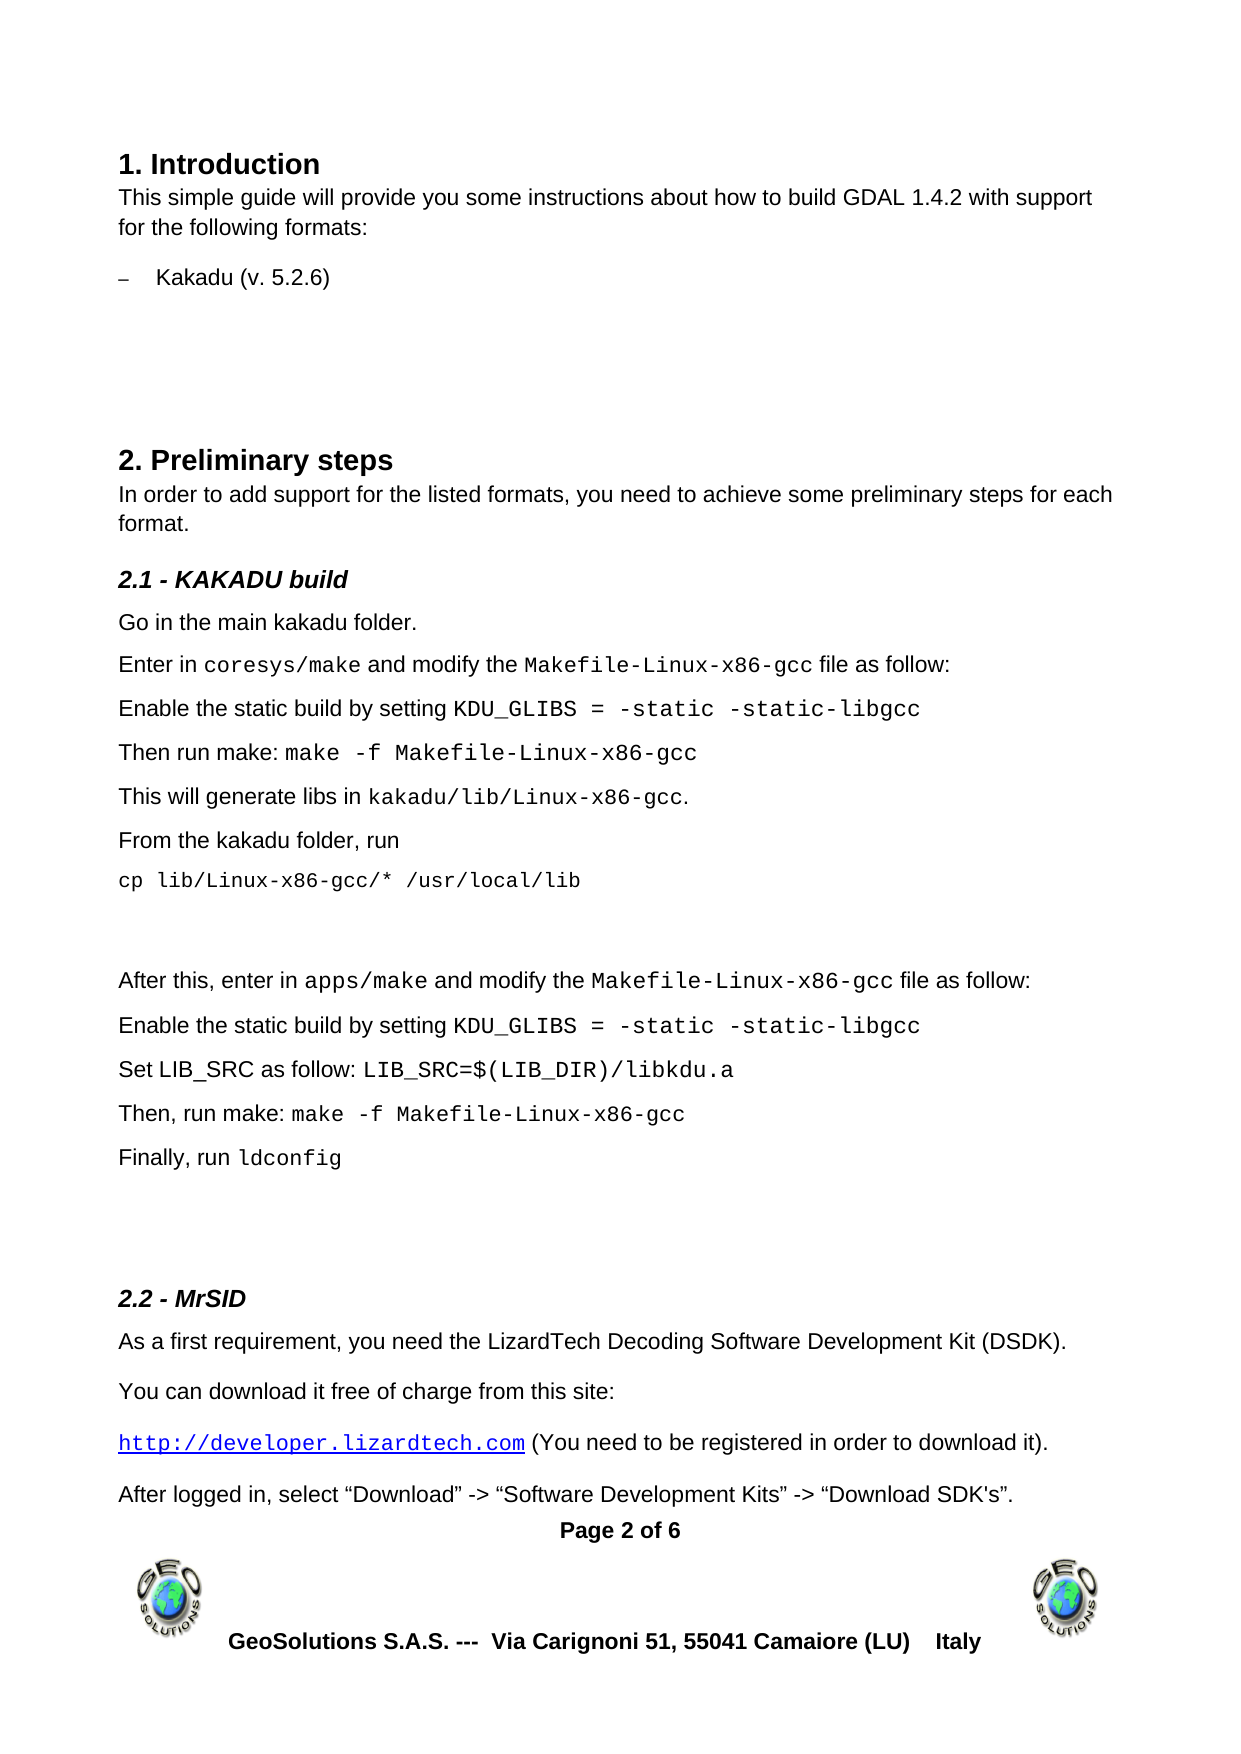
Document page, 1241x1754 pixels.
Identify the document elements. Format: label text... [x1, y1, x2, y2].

text Finally, run ldconfig [118, 1144, 1122, 1172]
text Go in the main kakadu folder. [118, 610, 1122, 635]
text In order to add support for the listed formats, you need to achieve some preliminary steps for each format. [118, 482, 1122, 537]
text http://developer.lizardtech.com (You need to be registered in order to download it). [118, 1429, 1122, 1457]
subtitle 2.2 - MrSID [118, 1284, 1122, 1312]
text cp lib/Linux-x86-gcc/* /usr/local/lib [118, 869, 1122, 893]
list Kakadu (v. 5.2.6) [118, 264, 1122, 290]
text After logged in, select “Download” -> “Software Development Kits” -> “Download SDK's”. [118, 1481, 1122, 1507]
picture [134, 1552, 205, 1641]
text From the kakadu folder, run [118, 828, 1122, 853]
text Then run make: make -f Makefile-Linux-x86-gcc [118, 740, 1122, 767]
text Enter in coresys/make and modify the Makefile-Linux-x86-gcc file as follow: [118, 652, 1122, 679]
picture [1030, 1552, 1101, 1641]
text This simple guide will provide you some instructions about how to build GDAL 1.4.2 with support for the following formats: [118, 185, 1122, 240]
text You can download it free of charge from this site: [118, 1379, 1122, 1405]
text Enable the static build by setting KDU_GLIBS = -static -static-libgcc [118, 1012, 1122, 1040]
text Set LIB_SRC as follow: LIB_SRC=$(LIB_DIR)/libkdu.a [118, 1056, 1122, 1084]
text As a first requirement, you need the LizardTech Decoding Software Development Kit (DSDK). [118, 1329, 1122, 1354]
subtitle 2.1 - KAKADU build [118, 566, 1122, 593]
text Then, run make: make -f Makefile-Linux-x86-gcc [118, 1101, 1122, 1128]
subtitle 1. Introduction [118, 148, 1122, 180]
text Enable the static build by setting KDU_GLIBS = -static -static-libgcc [118, 696, 1122, 723]
subtitle 2. Preliminary steps [118, 444, 1122, 477]
text After this, enter in apps/make and modify the Makefile-Linux-x86-gcc file as follow: [118, 968, 1122, 996]
text This will generate libs in kakadu/lib/Linux-x86-gcc. [118, 784, 1122, 811]
